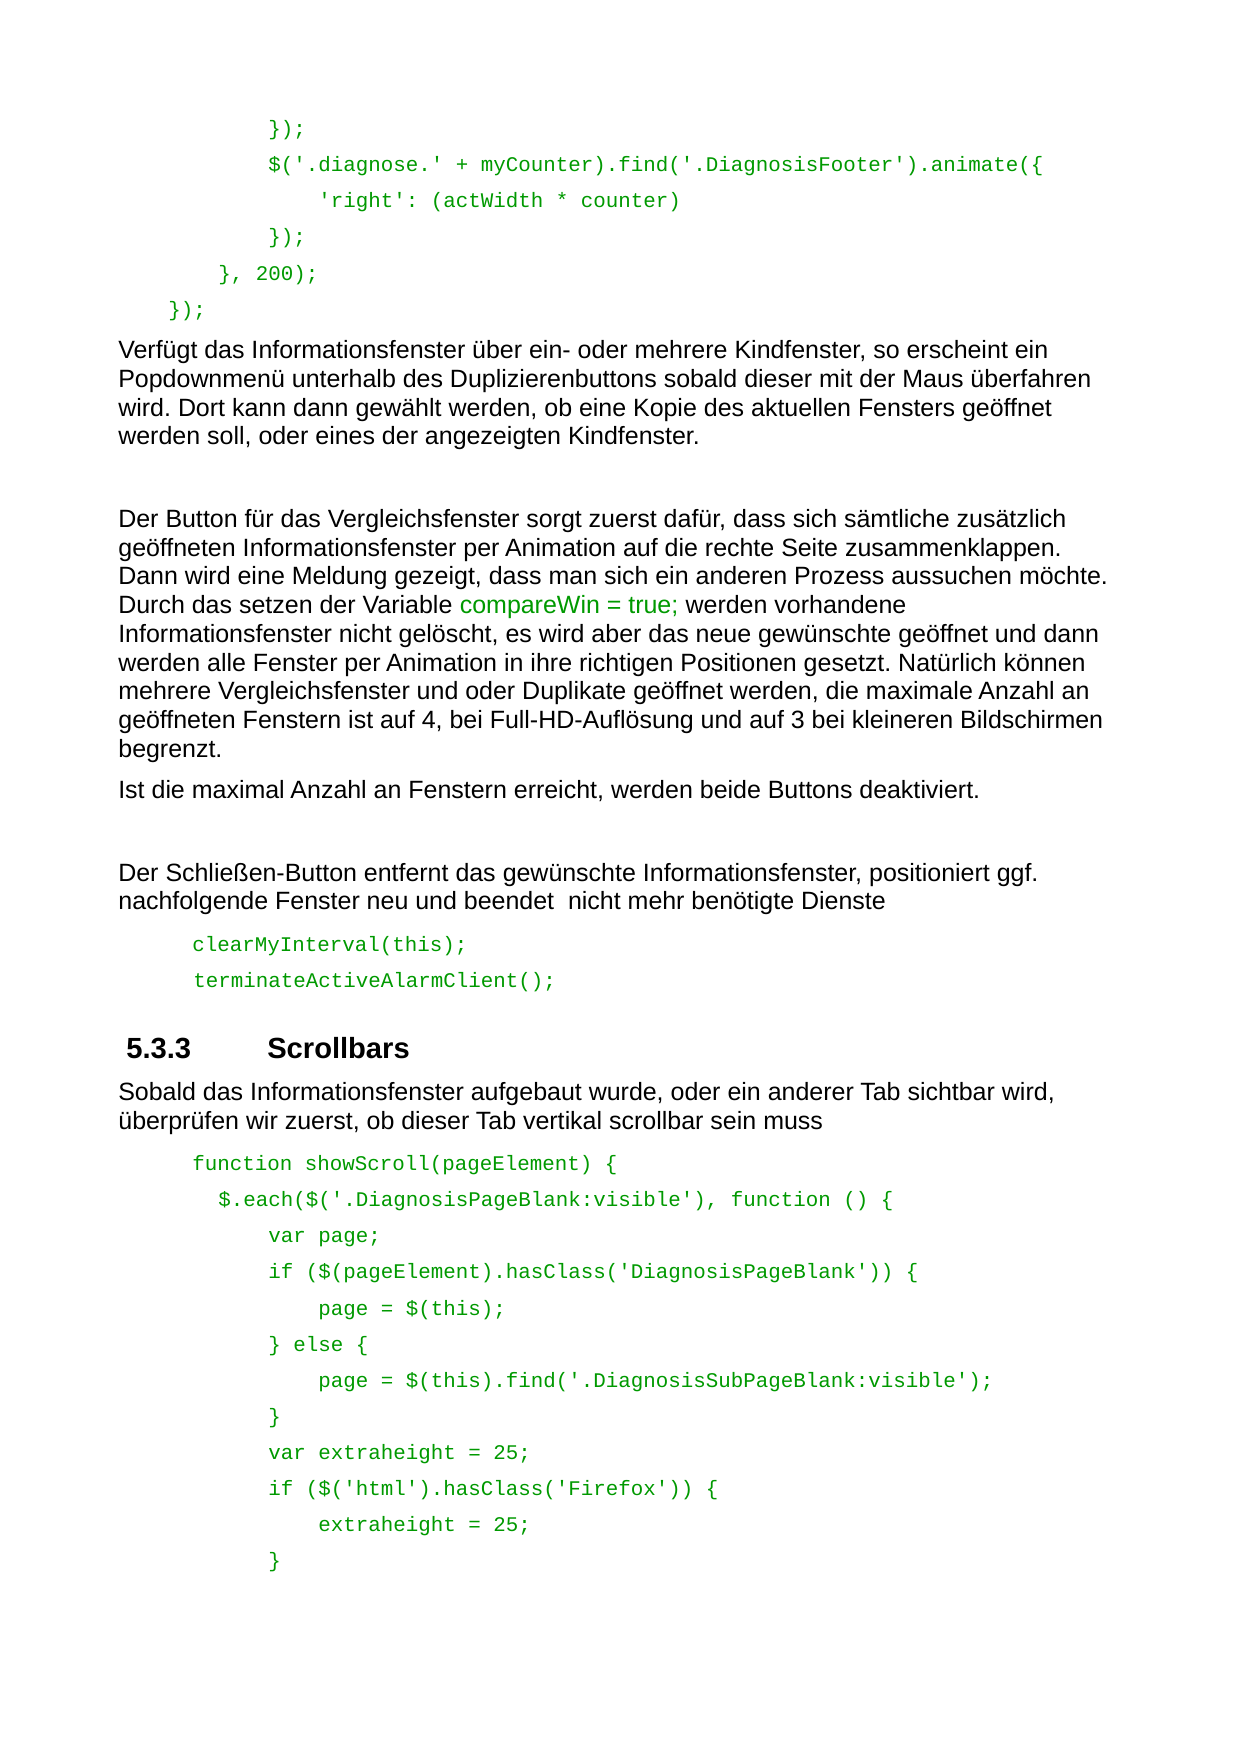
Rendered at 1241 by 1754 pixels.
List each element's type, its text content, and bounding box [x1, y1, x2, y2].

text } else { [118, 1334, 1122, 1357]
text if ($(pageElement).hasClass('DiagnosisPageBlank')) { [118, 1261, 1122, 1285]
text }); [118, 118, 1122, 142]
text if ($('html').hasClass('Firefox')) { [118, 1478, 1122, 1502]
text page = $(this); [118, 1297, 1122, 1321]
text var page; [118, 1225, 1122, 1249]
text extraheight = 25; [118, 1514, 1122, 1538]
text }); [118, 299, 1122, 322]
text Der Schließen-Button entfernt das gewünschte Informationsfenster, positioniert ggf. nachfolgende Fenster neu und beendet nicht mehr benötigte Dienste [118, 857, 1122, 915]
text $.each($('.DiagnosisPageBlank:visible'), function () { [118, 1189, 1122, 1213]
text page = $(this).find('.DiagnosisSubPageBlank:visible'); [118, 1370, 1122, 1393]
text }); [118, 227, 1122, 250]
text $('.diagnose.' + myCounter).find('.DiagnosisFooter').animate({ [118, 154, 1122, 178]
text Der Button für das Vergleichsfenster sorgt zuerst dafür, dass sich sämtliche zusätzlich geöffneten Informationsfenster per Animation auf die rechte Seite zusammenklappen. Dann wird eine Meldung gezeigt, dass man sich ein anderen Prozess aussuchen möchte. Durch das setzen der Variable compareWin = true; werden vorhandene Informationsfenster nicht gelöscht, es wird aber das neue gewünschte geöffnet und dann werden alle Fenster per Animation in ihre richtigen Positionen gesetzt. Natürlich können mehrere Vergleichsfenster und oder Duplikate geöffnet werden, die maximale Anzahl an geöffneten Fenstern ist auf 4, bei Full-HD-Auflösung und auf 3 bei kleineren Bildschirmen begrenzt. [118, 504, 1122, 762]
text Verfügt das Informationsfenster über ein- oder mehrere Kindfenster, so erscheint ein Popdownmenü unterhalb des Duplizierenbuttons sobald dieser mit der Maus überfahren wird. Dort kann dann gewählt werden, ob eine Kopie des aktuellen Fensters geöffnet werden soll, oder eines der angezeigten Kindfenster. [118, 335, 1122, 450]
text clearMyInterval(this); [118, 927, 1122, 957]
text terminateActiveAlarmClient(); [118, 970, 1122, 993]
text }, 200); [118, 263, 1122, 286]
text 'right': (actWidth * counter) [118, 190, 1122, 214]
text Sobald das Informationsfenster aufgebaut wurde, oder ein anderer Tab sichtbar wird, überprüfen wir zuerst, ob dieser Tab vertikal scrollbar sein muss [118, 1077, 1122, 1134]
text Ist die maximal Anzahl an Fenstern erreicht, werden beide Buttons deaktiviert. [118, 775, 1122, 804]
text } [118, 1551, 1122, 1574]
text } [118, 1406, 1122, 1429]
text var extraheight = 25; [118, 1442, 1122, 1466]
subtitle Scrollbars [118, 1031, 1122, 1064]
text function showScroll(pageElement) { [118, 1147, 1122, 1177]
